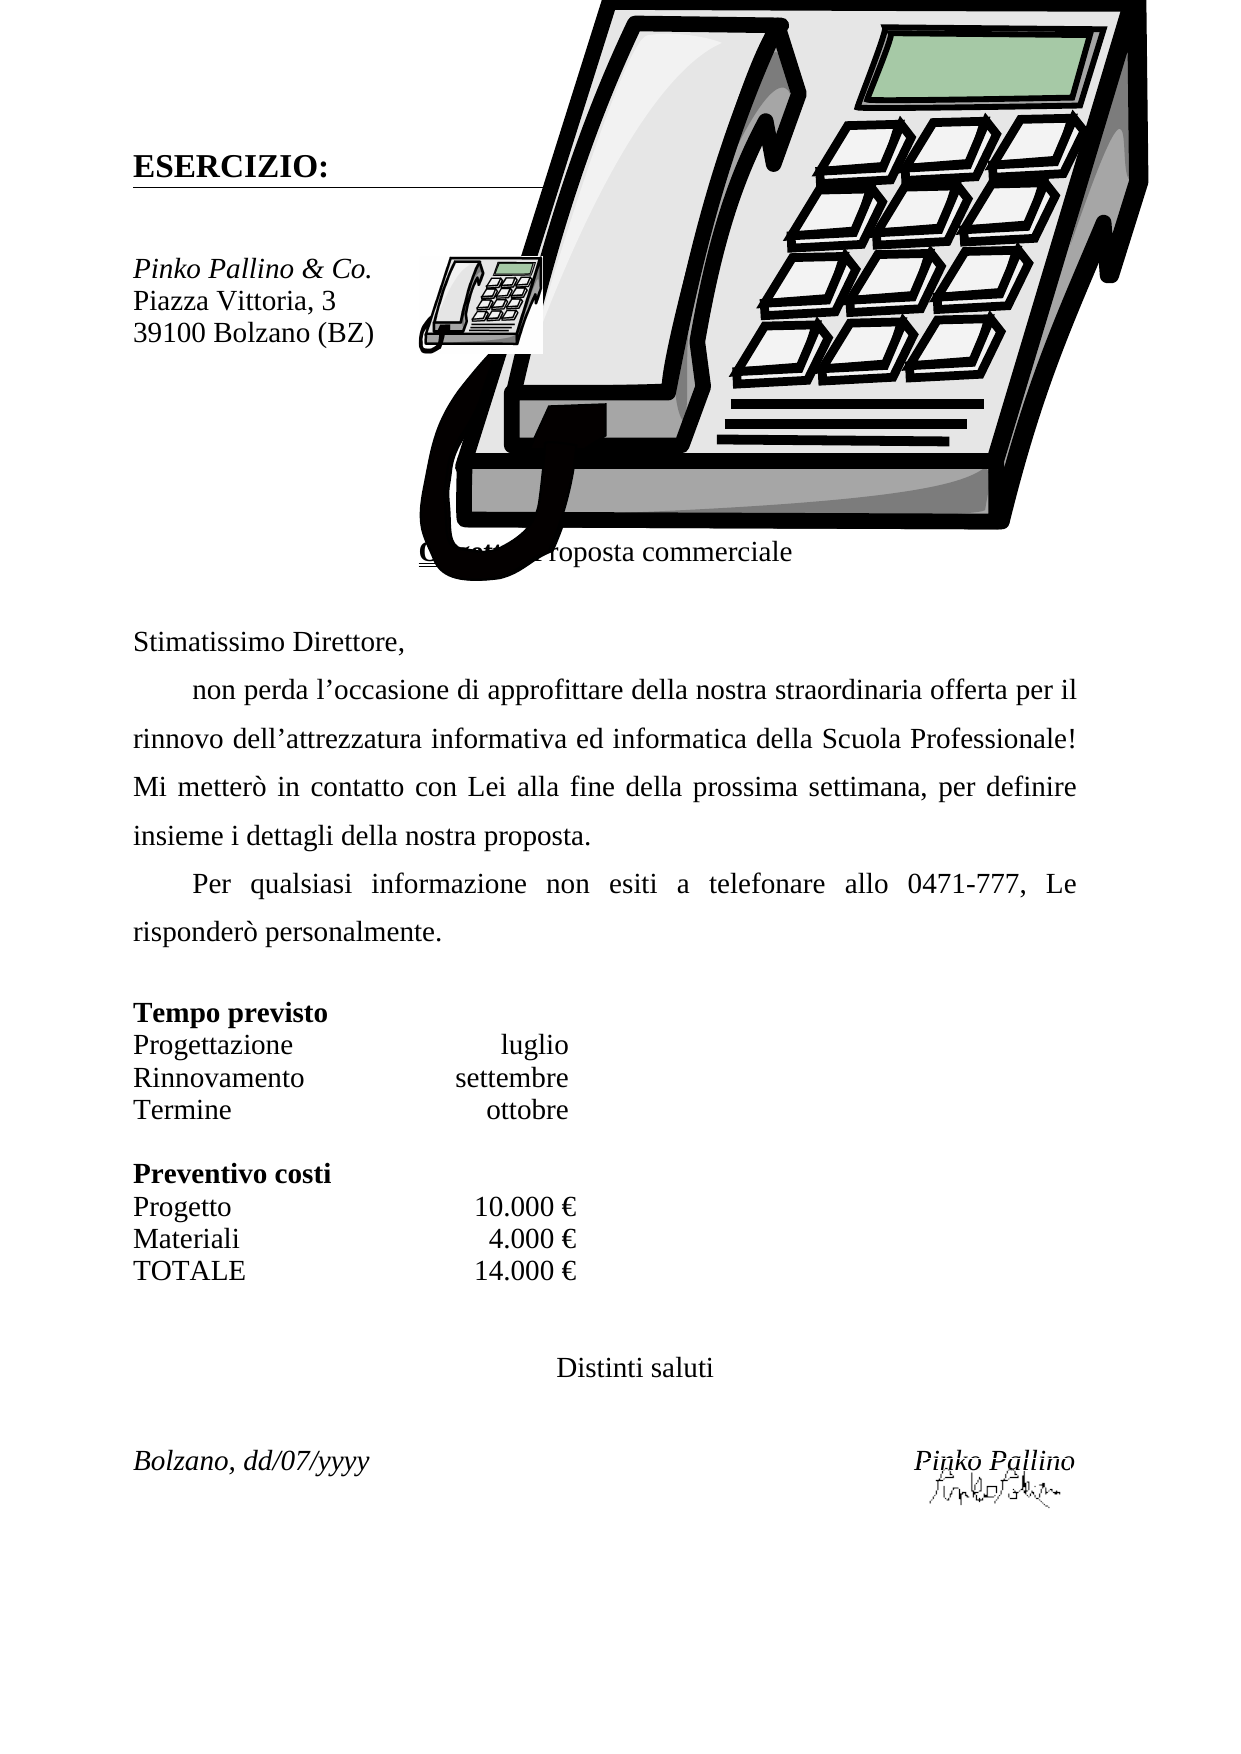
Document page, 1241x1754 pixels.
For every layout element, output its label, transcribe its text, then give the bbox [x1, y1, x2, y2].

text Giandomenico Sbop [1041, 381, 1078, 414]
text Progetto 10.000 € [133, 1190, 1078, 1222]
picture [418, 256, 543, 354]
text Stimatissimo Direttore, [133, 625, 1078, 657]
text 39100 Bolzano (BZ) [1022, 446, 1078, 478]
subtitle Oggetto: Proposta commerciale [527, 536, 1078, 568]
text Pinko Pallino & Co. [133, 252, 522, 284]
text Per qualsiasi informazione non esiti a telefonare allo 0471-777, Le risponderò personalmente. [133, 867, 1078, 948]
text TOTALE 14.000 € [133, 1255, 1078, 1287]
text Termine ottobre [133, 1093, 1078, 1126]
text non perda l’occasione di approfittare della nostra straordinaria offerta per il rinnovo dell’attrezzatura informativa ed informatica della Scuola Professionale! Mi metterò in contatto con Lei alla fine della prossima settimana, per definire insieme i dettagli della nostra proposta. [133, 673, 1078, 851]
subtitle Distinti saluti [133, 1352, 1078, 1384]
text 39100 Bolzano (BZ) [133, 317, 418, 349]
text Materiali 4.000 € [133, 1222, 1078, 1255]
text ESERCIZIO: [133, 148, 554, 187]
text Bolzano, dd/07/yyyy Pinko Pallino [133, 1444, 1078, 1517]
subtitle Oggetto: Proposta commerciale [133, 536, 437, 568]
subtitle Oggetto: Proposta commerciale [453, 536, 516, 550]
text [1064, 317, 1078, 349]
subtitle Preventivo costi [133, 1158, 1078, 1190]
text Progettazione luglio [133, 1029, 1078, 1061]
text Via S.Geltrude, 3 [1031, 414, 1078, 446]
subtitle Tempo previsto [133, 996, 1078, 1029]
text Rinnovamento settembre [133, 1061, 1078, 1093]
text Piazza Vittoria, 3 [133, 284, 418, 317]
